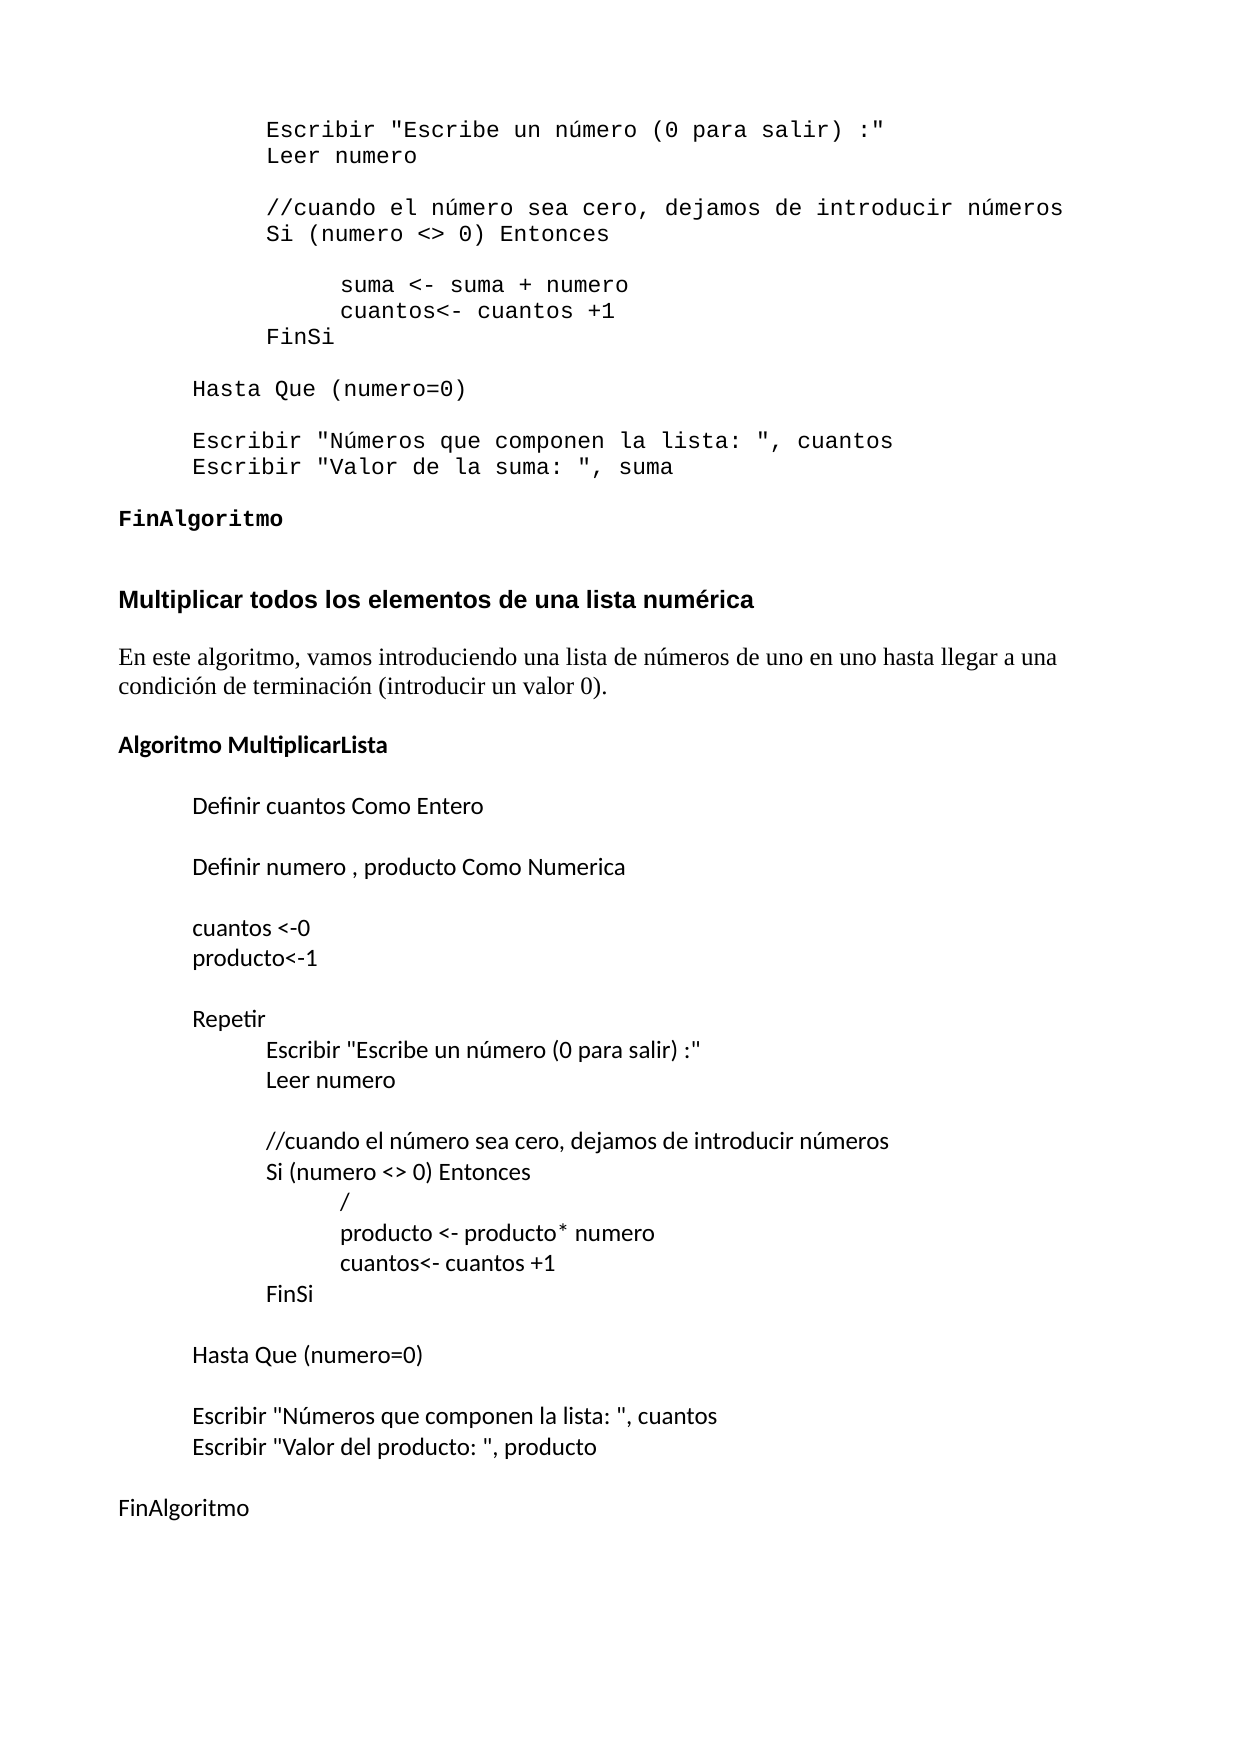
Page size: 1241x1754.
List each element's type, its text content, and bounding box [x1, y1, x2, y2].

text Escribir "Números que componen la lista: ", cuantos [118, 429, 1122, 455]
text Leer numero [118, 144, 1122, 170]
text FinAlgoritmo [118, 507, 1122, 533]
text Escribir "Escribe un número (0 para salir) :" [118, 118, 1122, 144]
text Definir numero , producto Como Numerica [118, 851, 1122, 881]
text producto<-1 [118, 942, 1122, 973]
text Escribir "Escribe un número (0 para salir) :" [118, 1034, 1122, 1064]
text Definir cuantos Como Entero [118, 790, 1122, 820]
text Algoritmo MultiplicarLista [118, 729, 1122, 759]
text FinAlgoritmo [118, 1492, 1122, 1522]
text Si (numero <> 0) Entonces [118, 1156, 1122, 1187]
text Escribir "Valor de la suma: ", suma [118, 455, 1122, 481]
text Si (numero <> 0) Entonces [118, 222, 1122, 248]
text producto <- producto* numero [118, 1217, 1122, 1248]
text Hasta Que (numero=0) [118, 377, 1122, 403]
text Hasta Que (numero=0) [118, 1339, 1122, 1370]
text Multiplicar todos los elementos de una lista numérica [118, 585, 1122, 614]
text FinSi [118, 326, 1122, 352]
text //cuando el número sea cero, dejamos de introducir números [118, 1126, 1122, 1156]
text Repetir [118, 1003, 1122, 1034]
text cuantos<- cuantos +1 [118, 300, 1122, 326]
text Escribir "Números que componen la lista: ", cuantos [118, 1400, 1122, 1431]
text / [118, 1187, 1122, 1217]
text Leer numero [118, 1064, 1122, 1095]
text //cuando el número sea cero, dejamos de introducir números [118, 196, 1122, 222]
text cuantos<- cuantos +1 [118, 1248, 1122, 1278]
text En este algoritmo, vamos introduciendo una lista de números de uno en uno hasta llegar a una condición de terminación (introducir un valor 0). [118, 642, 1122, 700]
text suma <- suma + numero [118, 274, 1122, 300]
text FinSi [118, 1278, 1122, 1309]
text Escribir "Valor del producto: ", producto [118, 1431, 1122, 1461]
text cuantos <-0 [118, 912, 1122, 942]
